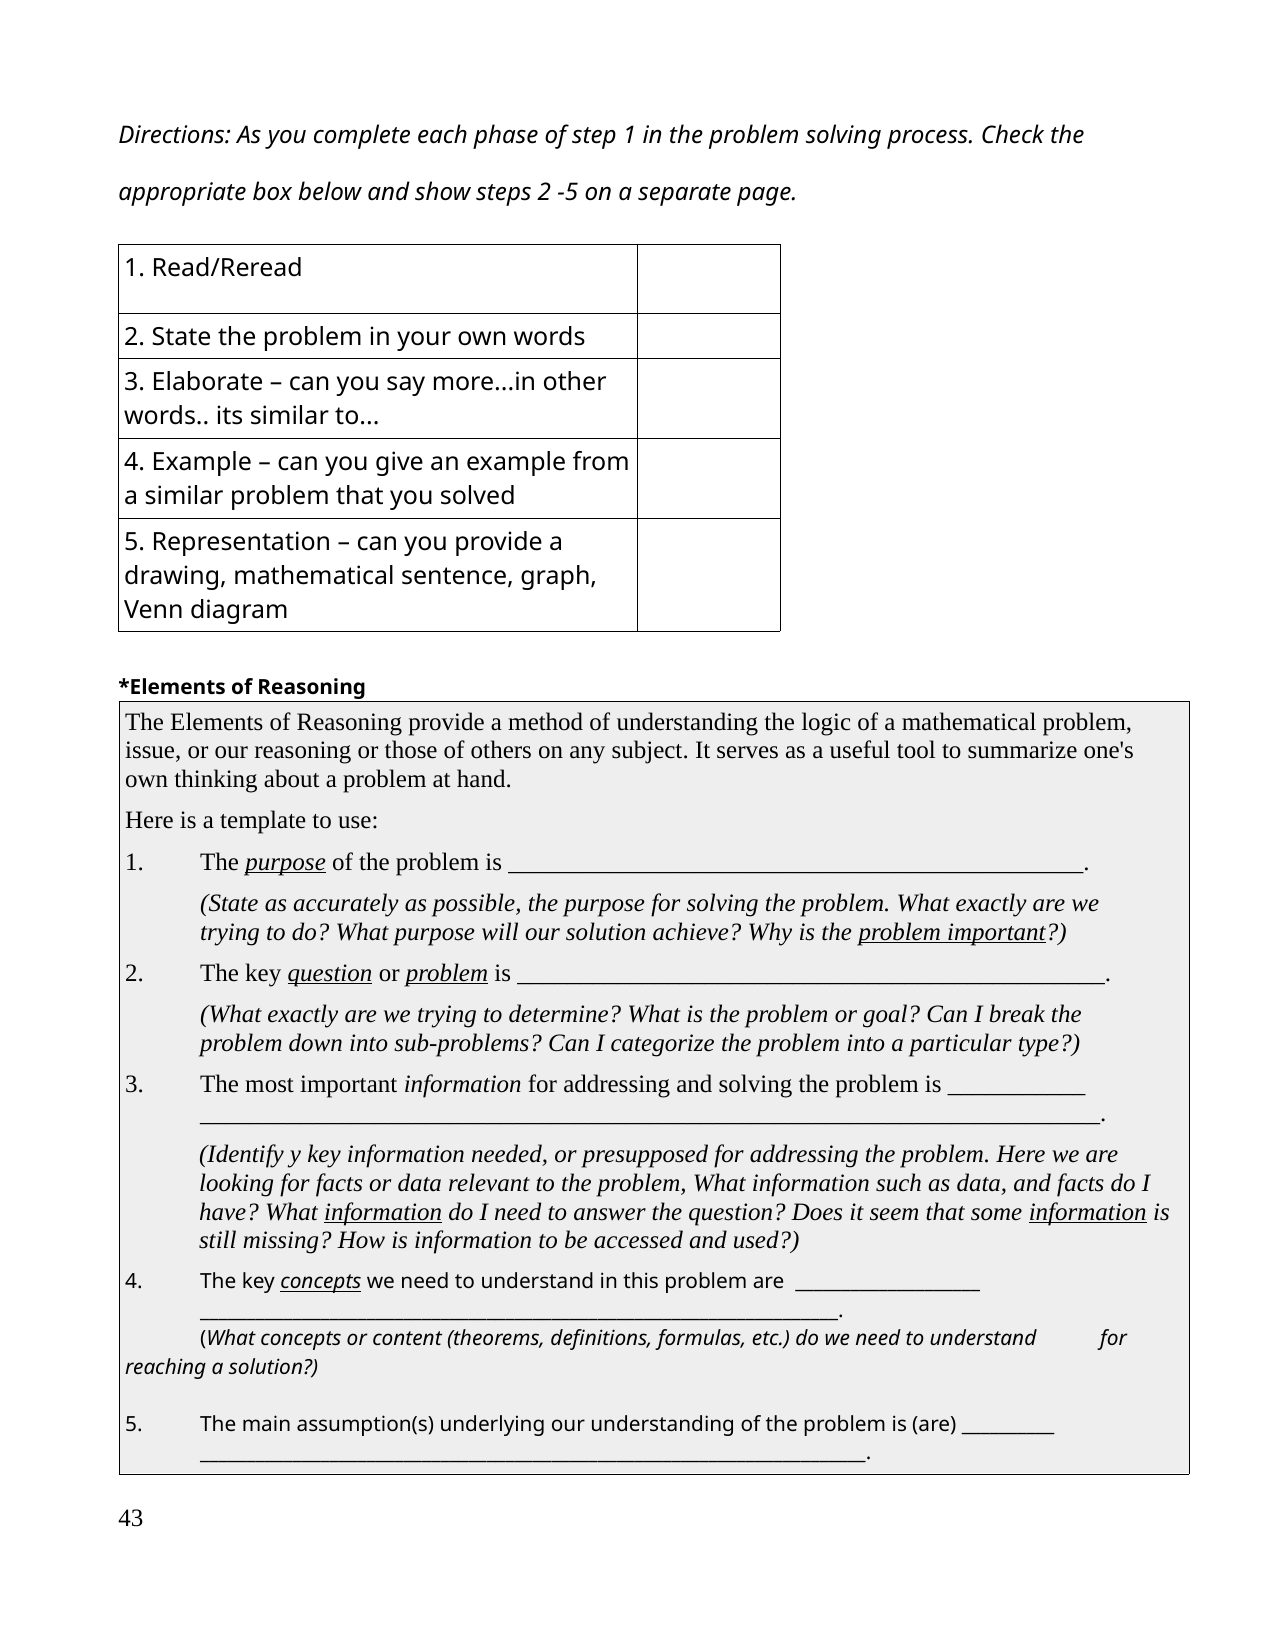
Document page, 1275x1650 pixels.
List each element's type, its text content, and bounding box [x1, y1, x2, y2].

table_cell 3. Elaborate – can you say more...in other words.. its similar to... [119, 359, 637, 438]
table_header 1. Read/Reread [119, 245, 637, 312]
table_cell [638, 519, 780, 631]
table_cell 2. State the problem in your own words [119, 314, 637, 358]
table_header [638, 245, 780, 312]
text Directions: As you complete each phase of step 1 in the problem solving process. Check the appropriate box below and show steps 2 -5 on a separate page. [118, 118, 1157, 232]
table_cell [638, 439, 780, 517]
table_cell 4. Example – can you give an example from a similar problem that you solved [119, 439, 637, 517]
table_header The Elements of Reasoning provide a method of understanding the logic of a mathematical problem, issue, or our reasoning or those of others on any subject. It serves as a useful tool to summarize one's own thinking about a problem at hand. Here is a template to use: 1. The purpose of the problem is ______________________________________________. (State as accurately as possible, the purpose for solving the problem. What exactly are we trying to do? What purpose will our solution achieve? Why is the problem important?) 2. The key question or problem is _______________________________________________. (What exactly are we trying to determine? What is the problem or goal? Can I break the problem down into sub-problems? Can I categorize the problem into a particular type?) 3. The most important information for addressing and solving the problem is ___________ ________________________________________________________________________. (Identify y key information needed, or presupposed for addressing the problem. Here we are looking for facts or data relevant to the problem, What information such as data, and facts do I have? What information do I need to answer the question? Does it seem that some information is still missing? How is information to be accessed and used?) 4. The key concepts we need to understand in this problem are ____________________ _____________________________________________________________________. (What concepts or content (theorems, definitions, formulas, etc.) do we need to understand for reaching a solution?) 5. The main assumption(s) underlying our understanding of the problem is (are) __________ ________________________________________________________________________. [120, 702, 1189, 1473]
table_cell [638, 314, 780, 358]
table_cell [638, 359, 780, 438]
text *Elements of Reasoning [118, 672, 1157, 701]
table_cell 5. Representation – can you provide a drawing, mathematical sentence, graph, Venn diagram [119, 519, 637, 631]
